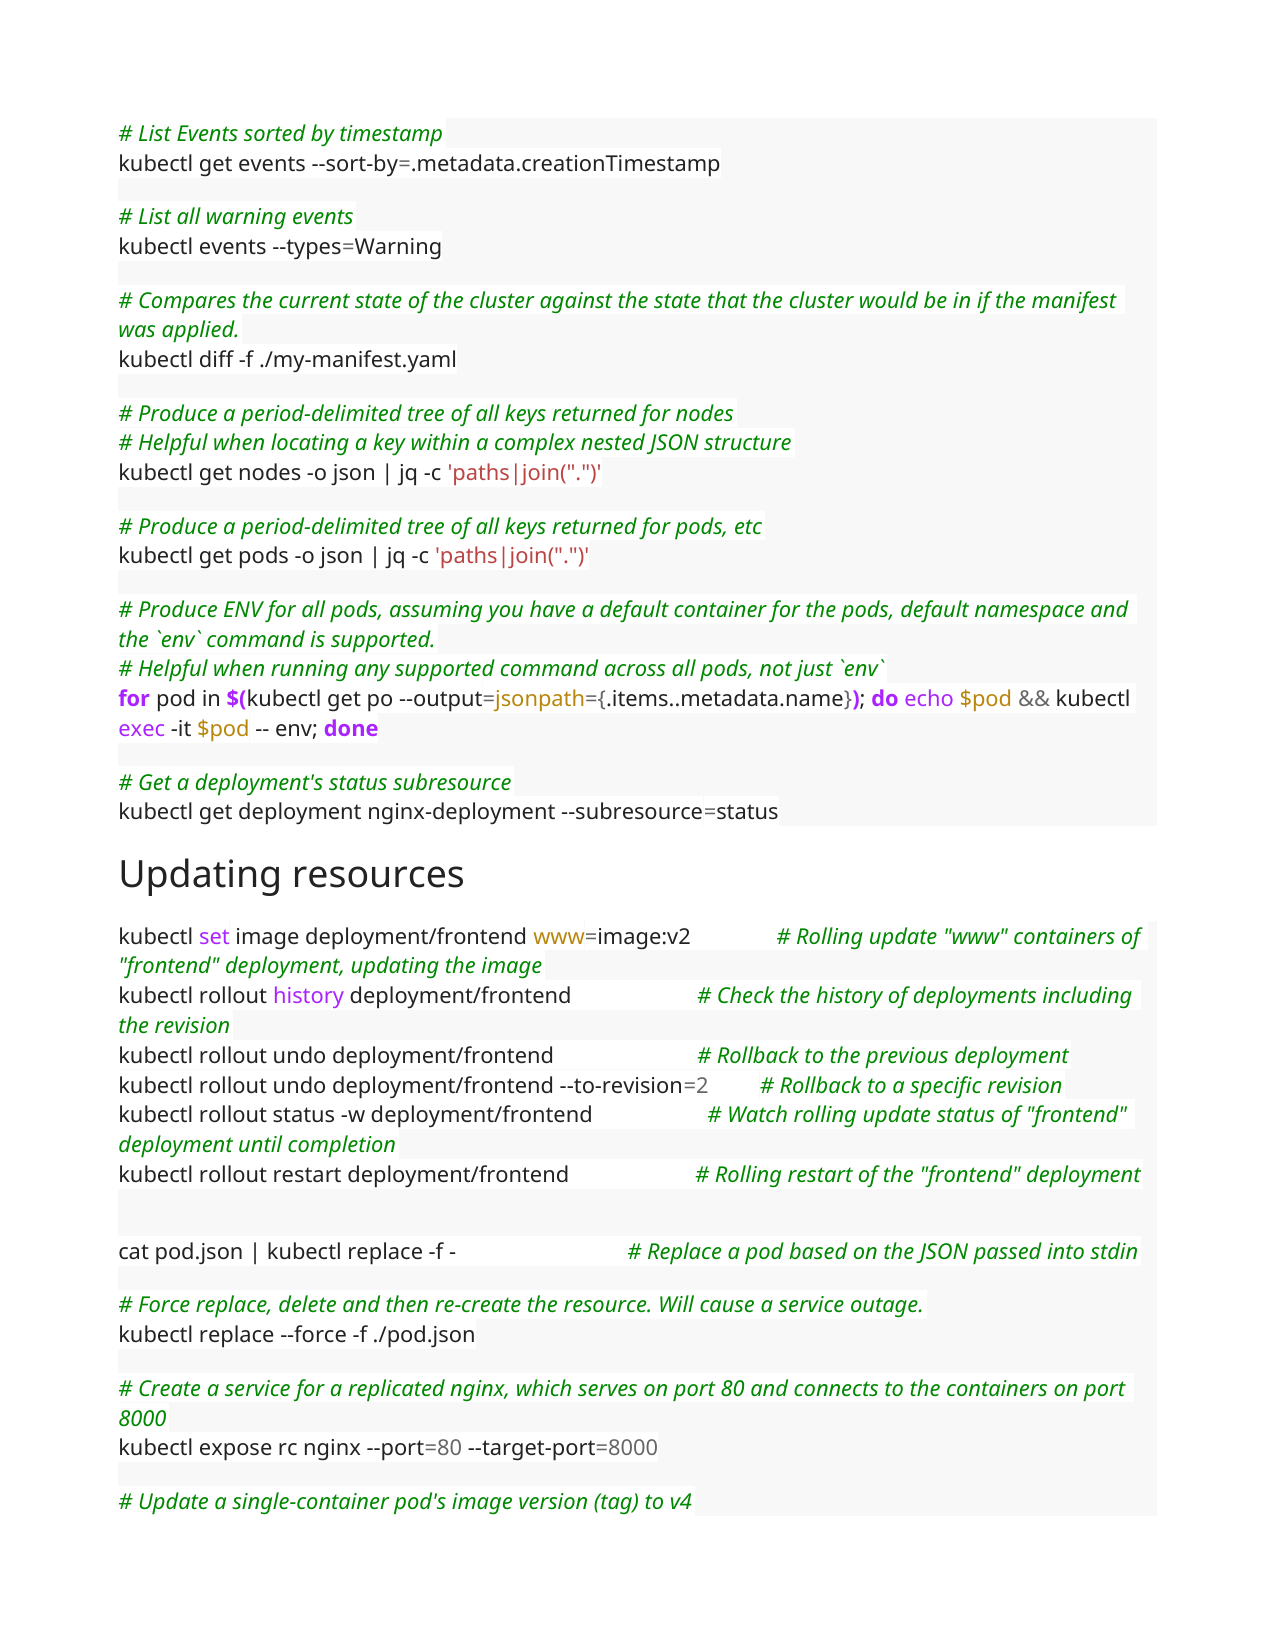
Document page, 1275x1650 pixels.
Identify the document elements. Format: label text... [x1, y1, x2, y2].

text # Create a service for a replicated nginx, which serves on port 80 and connects to the containers on port 8000 [118, 1373, 1157, 1432]
text kubectl get events --sort-by=.metadata.creationTimestamp [118, 148, 1157, 178]
text kubectl rollout undo deployment/frontend --to-revision=2 # Rollback to a specific revision [118, 1069, 1157, 1099]
text # Update a single-container pod's image version (tag) to v4 [118, 1486, 1157, 1516]
text kubectl set image deployment/frontend www=image:v2 # Rolling update "www" containers of "frontend" deployment, updating the image [118, 921, 1157, 980]
text kubectl events --types=Warning [118, 231, 1157, 261]
text kubectl rollout undo deployment/frontend # Rollback to the previous deployment [118, 1040, 1157, 1069]
text kubectl rollout history deployment/frontend # Check the history of deployments including the revision [118, 980, 1157, 1040]
text kubectl rollout status -w deployment/frontend # Watch rolling update status of "frontend" deployment until completion [118, 1099, 1157, 1159]
text kubectl get pods -o json | jq -c 'paths|join(".")' [118, 540, 1157, 570]
text # Force replace, delete and then re-create the resource. Will cause a service outage. [118, 1289, 1157, 1319]
text kubectl get deployment nginx-deployment --subresource=status [118, 796, 1157, 826]
subtitle Updating resources [118, 847, 1157, 898]
text for pod in $(kubectl get po --output=jsonpath={.items..metadata.name}); do echo $pod && kubectl exec -it $pod -- env; done [118, 683, 1157, 743]
text # Get a deployment's status subresource [118, 766, 1157, 796]
text # List all warning events [118, 201, 1157, 231]
text # List Events sorted by timestamp [118, 118, 1157, 148]
text # Produce a period-delimited tree of all keys returned for pods, etc [118, 511, 1157, 540]
text # Helpful when running any supported command across all pods, not just `env` [118, 653, 1157, 683]
text # Compares the current state of the cluster against the state that the cluster would be in if the manifest was applied. [118, 284, 1157, 344]
text kubectl expose rc nginx --port=80 --target-port=8000 [118, 1432, 1157, 1462]
text # Produce ENV for all pods, assuming you have a default container for the pods, default namespace and the `env` command is supported. [118, 594, 1157, 653]
text kubectl get nodes -o json | jq -c 'paths|join(".")' [118, 457, 1157, 487]
text kubectl replace --force -f ./pod.json [118, 1319, 1157, 1349]
text # Produce a period-delimited tree of all keys returned for nodes [118, 398, 1157, 427]
text kubectl rollout restart deployment/frontend # Rolling restart of the "frontend" deployment [118, 1159, 1157, 1189]
text # Helpful when locating a key within a complex nested JSON structure [118, 427, 1157, 457]
text kubectl diff -f ./my-manifest.yaml [118, 344, 1157, 374]
text cat pod.json | kubectl replace -f - # Replace a pod based on the JSON passed into stdin [118, 1236, 1157, 1266]
